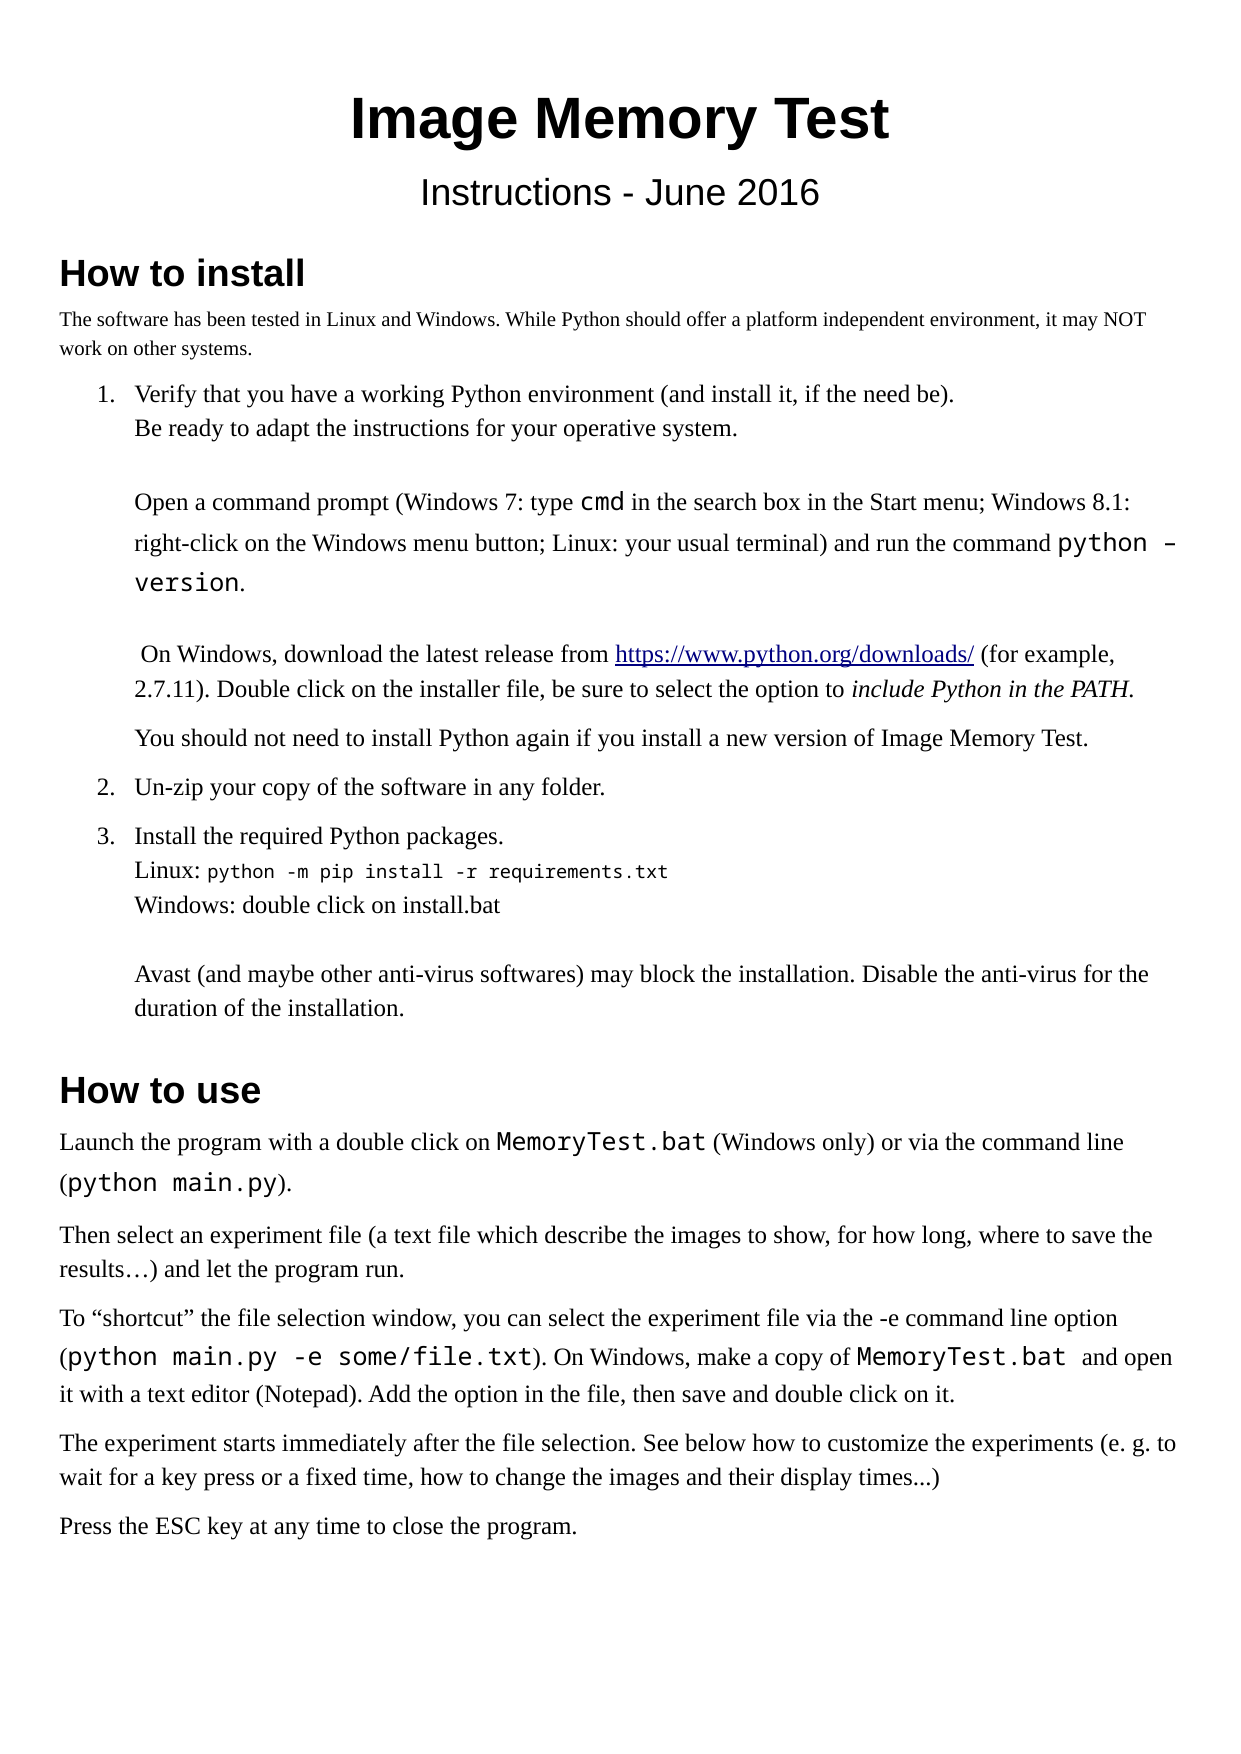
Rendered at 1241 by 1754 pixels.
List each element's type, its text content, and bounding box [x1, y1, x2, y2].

subtitle How to install [59, 251, 1181, 294]
title Image Memory Test [59, 84, 1181, 151]
list Verify that you have a working Python environment (and install it, if the need be). Be ready to adapt the instructions for your operative system. Open a command prompt (Windows 7: type cmd in the search box in the Start menu; Windows 8.1: right-click on the Windows menu button; Linux: your usual terminal) and run the command python –version. On Windows, download the latest release from https://www.python.org/downloads/ (for example, 2.7.11). Double click on the installer file, be sure to select the option to include Python in the PATH. [97, 379, 1181, 703]
text Then select an experiment file (a text file which describe the images to show, for how long, where to save the results…) and let the program run. [59, 1220, 1181, 1283]
subtitle Instructions - June 2016 [59, 170, 1181, 213]
text The experiment starts immediately after the file selection. See below how to customize the experiments (e. g. to wait for a key press or a fixed time, how to change the images and their display times...) [59, 1428, 1181, 1491]
text To “shortcut” the file selection window, you can select the experiment file via the -e command line option (python main.py -e some/file.txt). On Windows, make a copy of MemoryTest.bat and open it with a text editor (Notepad). Add the option in the file, then save and double click on it. [59, 1303, 1181, 1407]
list Install the required Python packages. Linux: python -m pip install -r requirements.txt Windows: double click on install.bat Avast (and maybe other anti-virus softwares) may block the installation. Disable the anti-virus for the duration of the installation. [97, 821, 1181, 1022]
list Un-zip your copy of the software in any folder. [97, 772, 1181, 801]
text The software has been tested in Linux and Windows. While Python should offer a platform independent environment, it may NOT work on other systems. [59, 307, 1181, 359]
text Press the ESC key at any time to close the program. [59, 1511, 1181, 1540]
list You should not need to install Python again if you install a new version of Image Memory Test. [97, 723, 1181, 752]
subtitle How to use [59, 1067, 1181, 1111]
text Launch the program with a double click on MemoryTest.bat (Windows only) or via the command line (python main.py). [59, 1124, 1181, 1198]
